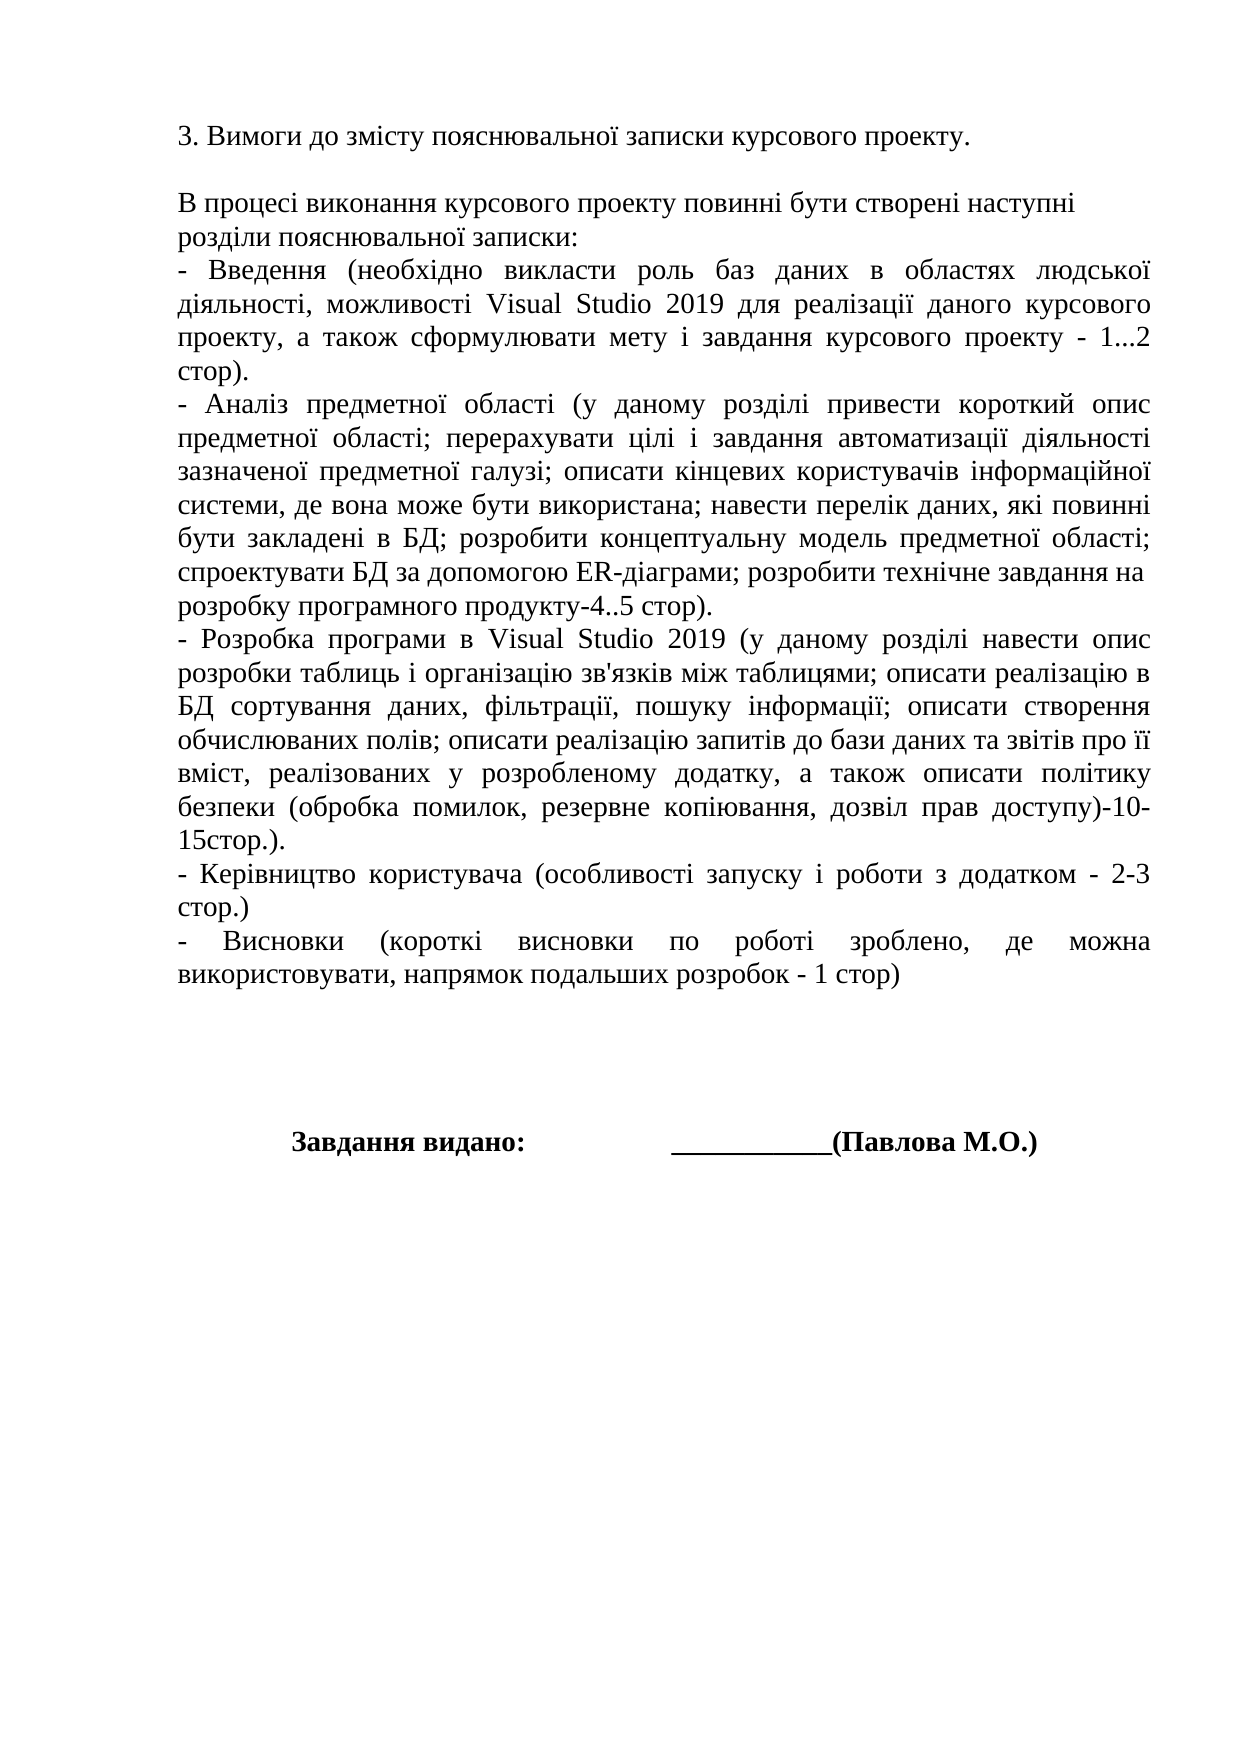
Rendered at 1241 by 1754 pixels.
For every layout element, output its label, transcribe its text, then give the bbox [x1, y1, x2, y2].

text - Розробка програми в Visual Studio 2019 (у даному розділі навести опис розробки таблиць і організацію зв'язків між таблицями; описати реалізацію в БД сортування даних, фільтрації, пошуку інформації; описати створення обчислюваних полів; описати реалізацію запитів до бази даних та звітів про її вміст, реалізованих у розробленому додатку, а також описати політику безпеки (обробка помилок, резервне копіювання, дозвіл прав доступу)-10-15стор.). [177, 621, 1152, 856]
text В процесі виконання курсового проекту повинні бути створені наступні розділи пояснювальної записки: [177, 185, 1152, 252]
text Завдання видано: ___________(Павлова М.О.) [177, 1024, 1152, 1158]
text - Керівництво користувача (особливості запуску і роботи з додатком - 2-3 стор.) - Висновки (короткі висновки по роботі зроблено, де можна використовувати, напрямок подальших розробок - 1 стор) [177, 856, 1152, 990]
text - Введення (необхідно викласти роль баз даних в областях людської діяльності, можливості Visual Studio 2019 для реалізації даного курсового проекту, а також сформулювати мету і завдання курсового проекту - 1...2 стор). - Аналіз предметної області (у даному розділі привести короткий опис предметної області; перерахувати цілі і завдання автоматизації діяльності зазначеної предметної галузі; описати кінцевих користувачів інформаційної системи, де вона може бути використана; навести перелік даних, які повинні бути закладені в БД; розробити концептуальну модель предметної області; спроектувати БД за допомогою ER-діаграми; розробити технічне завдання на [177, 252, 1152, 588]
text розробку програмного продукту-4..5 стор). [177, 588, 1152, 621]
text 3. Вимоги до змісту пояснювальної записки курсового проекту. [177, 118, 1152, 152]
